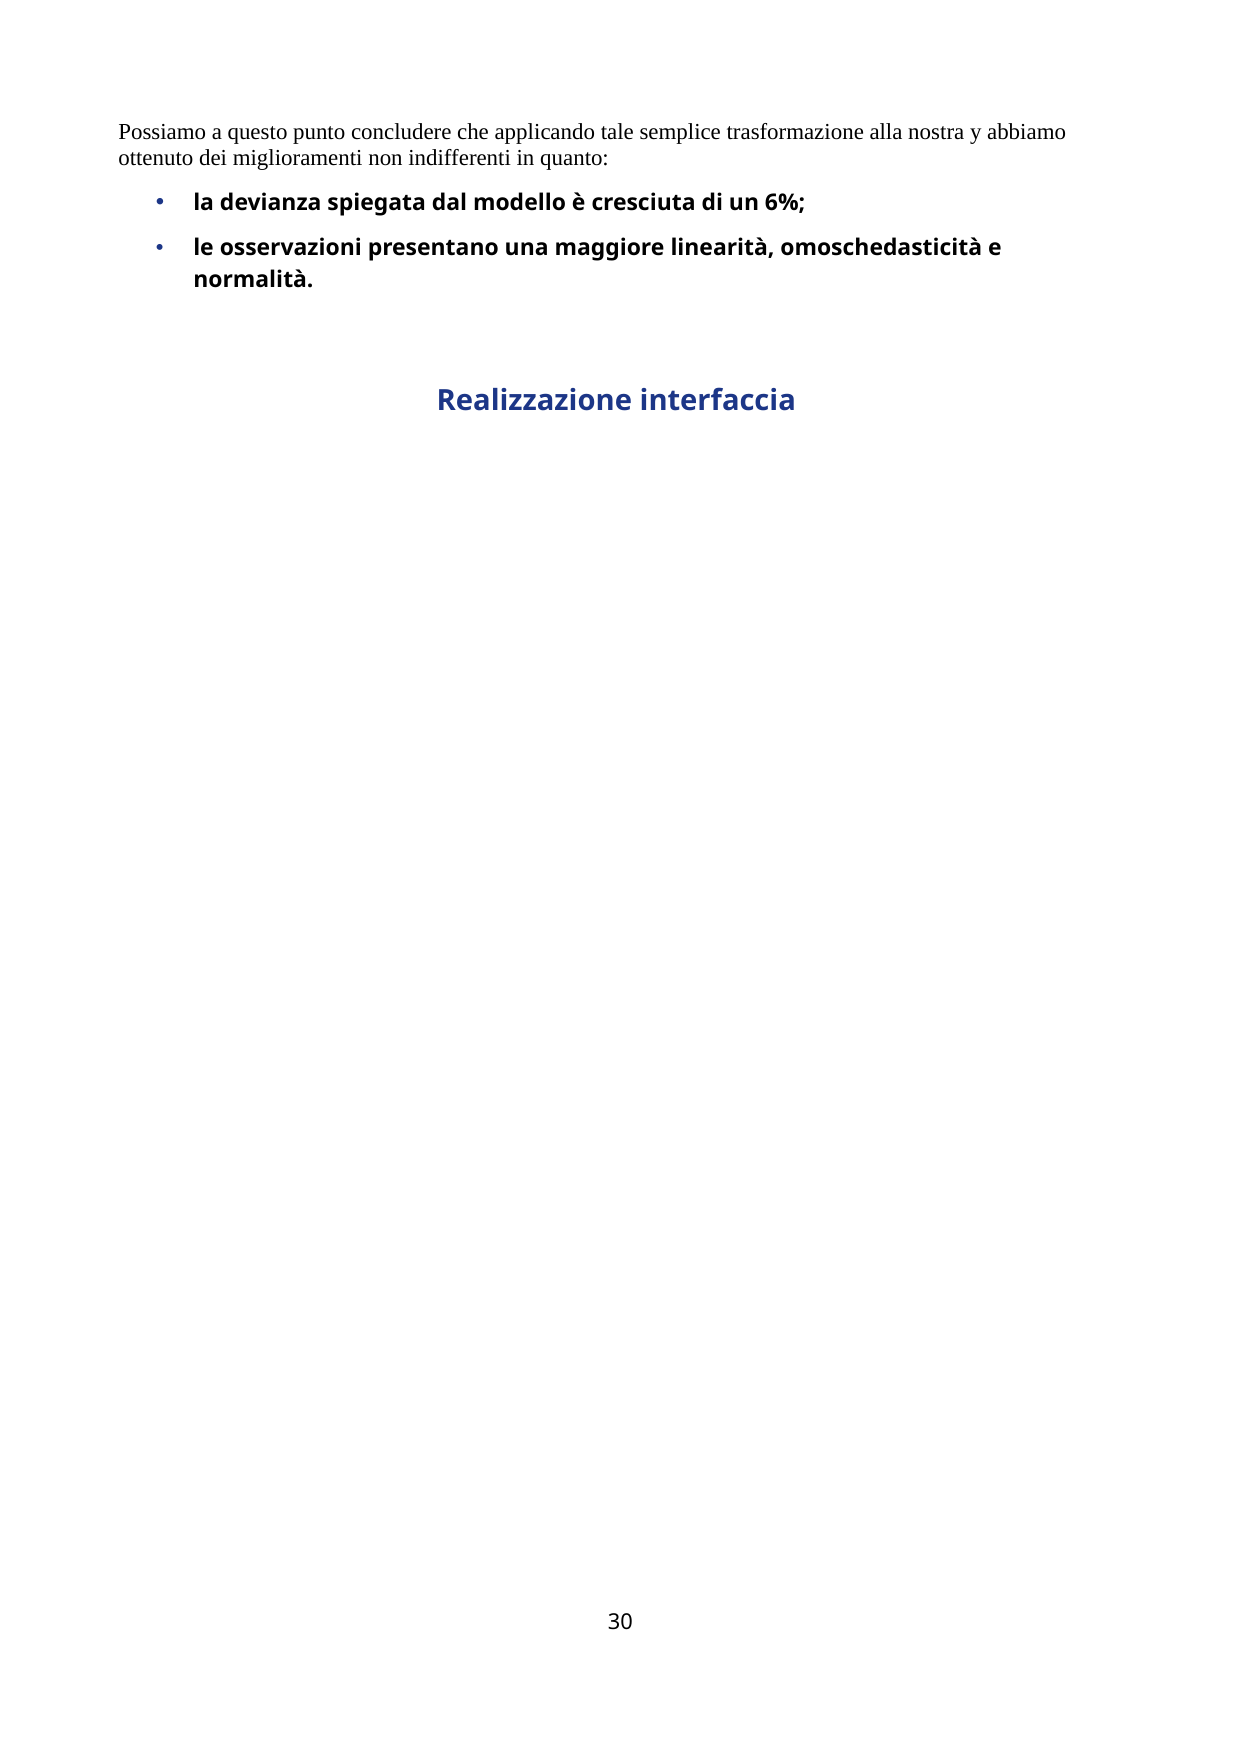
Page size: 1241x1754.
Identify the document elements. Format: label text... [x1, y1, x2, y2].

list la devianza spiegata dal modello è cresciuta di un 6%; [156, 185, 1122, 217]
subtitle Realizzazione interfaccia [118, 379, 1122, 419]
list le osservazioni presentano una maggiore linearità, omoschedasticità e normalità. [156, 231, 1122, 294]
text Possiamo a questo punto concludere che applicando tale semplice trasformazione alla nostra y abbiamo ottenuto dei miglioramenti non indifferenti in quanto: [118, 118, 1122, 171]
